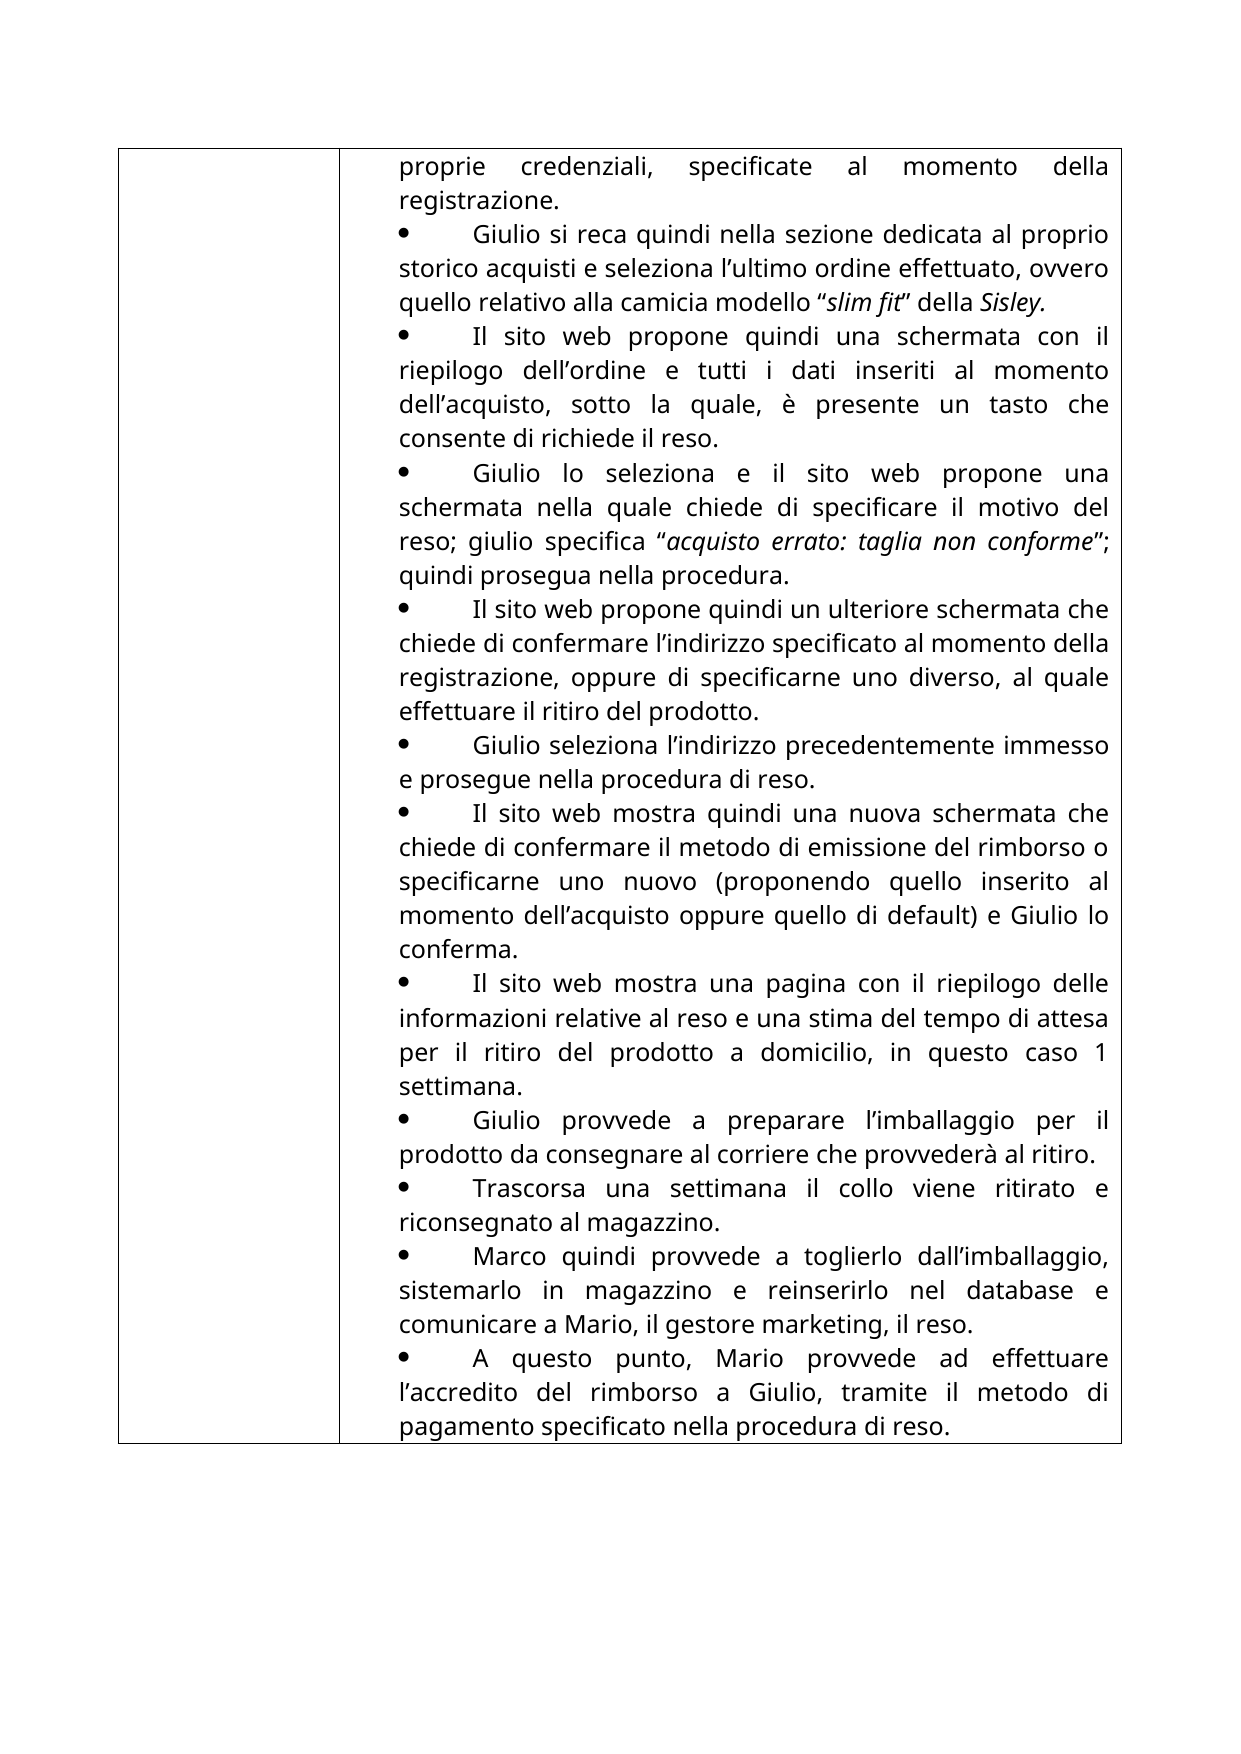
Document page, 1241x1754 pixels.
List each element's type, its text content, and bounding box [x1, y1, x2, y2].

table_cell [119, 149, 339, 1443]
table_cell proprie credenziali, specificate al momento della registrazione. Giulio si reca quindi nella sezione dedicata al proprio storico acquisti e seleziona l’ultimo ordine effettuato, ovvero quello relativo alla camicia modello “slim fit” della Sisley. Il sito web propone quindi una schermata con il riepilogo dell’ordine e tutti i dati inseriti al momento dell’acquisto, sotto la quale, è presente un tasto che consente di richiede il reso. Giulio lo seleziona e il sito web propone una schermata nella quale chiede di specificare il motivo del reso; giulio specifica “acquisto errato: taglia non conforme”; quindi prosegua nella procedura. Il sito web propone quindi un ulteriore schermata che chiede di confermare l’indirizzo specificato al momento della registrazione, oppure di specificarne uno diverso, al quale effettuare il ritiro del prodotto. Giulio seleziona l’indirizzo precedentemente immesso e prosegue nella procedura di reso. Il sito web mostra quindi una nuova schermata che chiede di confermare il metodo di emissione del rimborso o specificarne uno nuovo (proponendo quello inserito al momento dell’acquisto oppure quello di default) e Giulio lo conferma. Il sito web mostra una pagina con il riepilogo delle informazioni relative al reso e una stima del tempo di attesa per il ritiro del prodotto a domicilio, in questo caso 1 settimana. Giulio provvede a preparare l’imballaggio per il prodotto da consegnare al corriere che provvederà al ritiro. Trascorsa una settimana il collo viene ritirato e riconsegnato al magazzino. Marco quindi provvede a toglierlo dall’imballaggio, sistemarlo in magazzino e reinserirlo nel database e comunicare a Mario, il gestore marketing, il reso. A questo punto, Mario provvede ad effettuare l’accredito del rimborso a Giulio, tramite il metodo di pagamento specificato nella procedura di reso. [340, 149, 1121, 1443]
